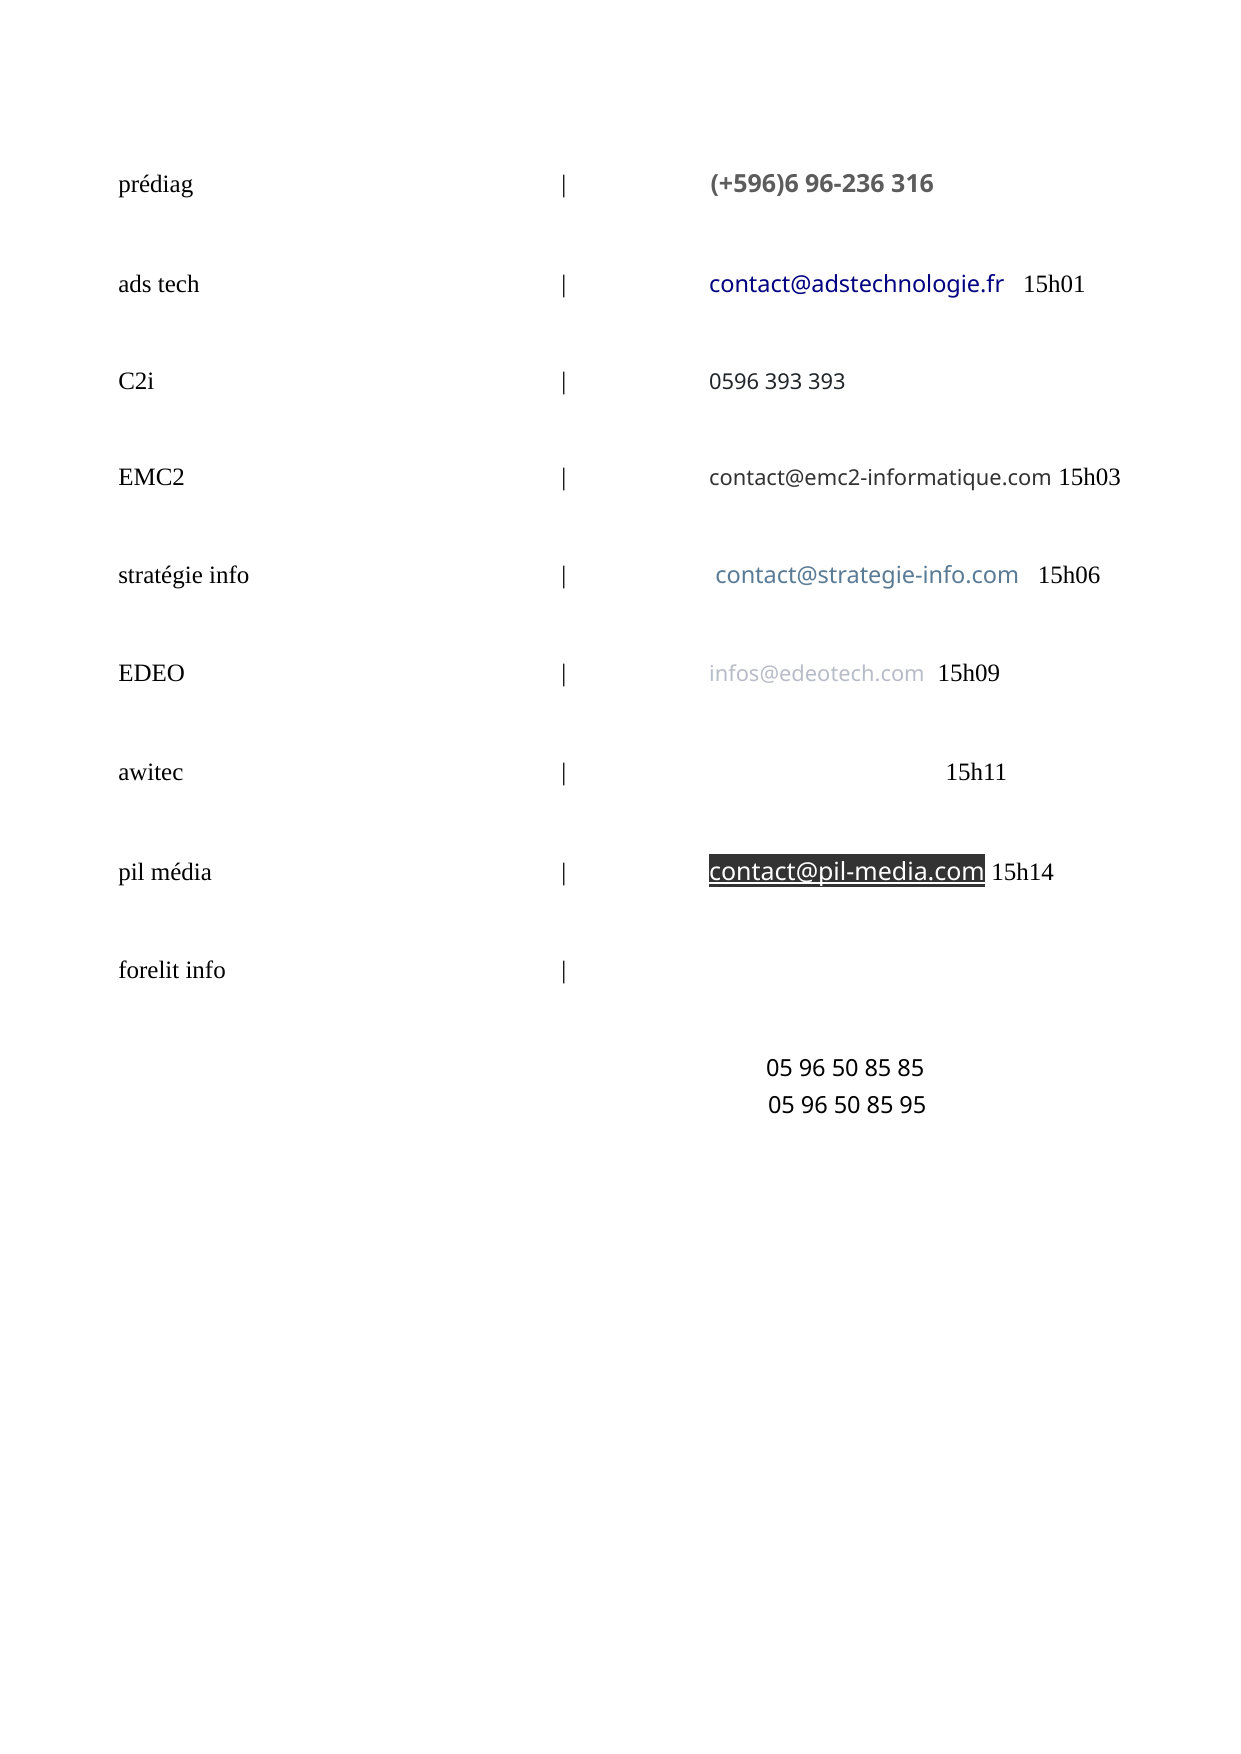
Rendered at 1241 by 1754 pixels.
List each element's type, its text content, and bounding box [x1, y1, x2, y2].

text C2i | 0596 393 393 [118, 366, 1122, 396]
text awitec | contact@awitec.fr 15h11 [118, 754, 1122, 786]
text forelit info | contact@forelite.net 15h16 [118, 955, 1122, 984]
text ads tech | contact@adstechnologie.fr 15h01 [118, 267, 1122, 299]
text stratégie info | contact@strategie-info.com 15h06 [118, 559, 1122, 591]
text prédiag | (+596)6 96-236 316 [118, 166, 1122, 200]
text infodom | TEL : 05 96 50 85 85 FAX : 05 96 50 85 95 [118, 1051, 1122, 1120]
text pil média | contact@pil-media.com 15h14 [118, 853, 1122, 887]
text EDEO | infos@edeotech.com 15h09 [118, 658, 1122, 687]
text EMC2 | contact@emc2-informatique.com 15h03 [118, 462, 1122, 492]
